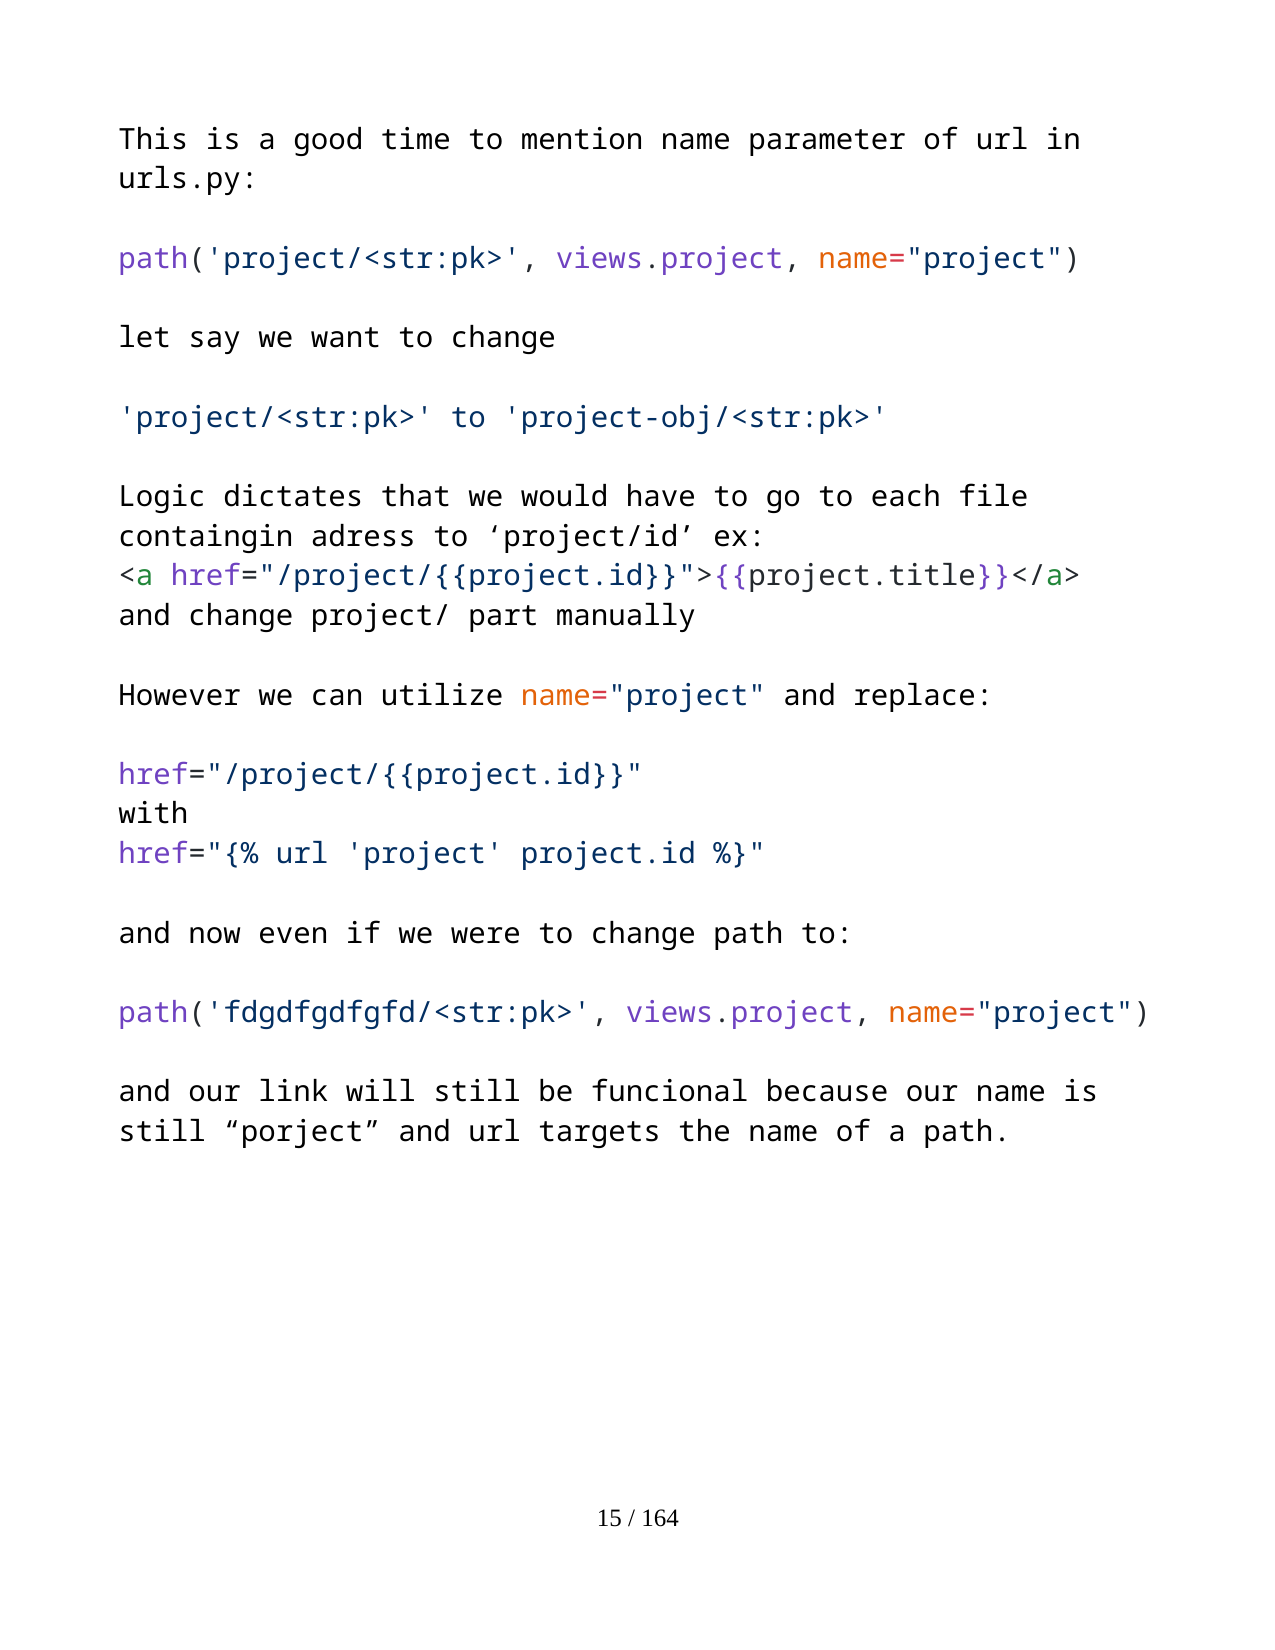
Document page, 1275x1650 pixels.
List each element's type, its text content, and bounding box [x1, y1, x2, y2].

text let say we want to change [118, 317, 1157, 356]
text This is a good time to mention name parameter of url in urls.py: [118, 118, 1157, 197]
text and our link will still be funcional because our name is still “porject” and url targets the name of a path. [118, 1071, 1157, 1150]
text and now even if we were to change path to: [118, 912, 1157, 952]
text and change project/ part manually [118, 594, 1157, 634]
text Logic dictates that we would have to go to each file containgin adress to ‘project/id’ ex: [118, 475, 1157, 555]
text path('project/<str:pk>', views.project, name="project") [118, 197, 1157, 277]
text 'project/<str:pk>' to 'project-obj/<str:pk>' [118, 396, 1157, 436]
text <a href="/project/{{project.id}}">{{project.title}}</a> [118, 555, 1157, 594]
text with [118, 793, 1157, 832]
text However we can utilize name="project" and replace: [118, 674, 1157, 713]
text href="{% url 'project' project.id %}" [118, 832, 1157, 872]
text path('fdgdfgdfgfd/<str:pk>', views.project, name="project") [118, 991, 1157, 1031]
text href="/project/{{project.id}}" [118, 753, 1157, 793]
